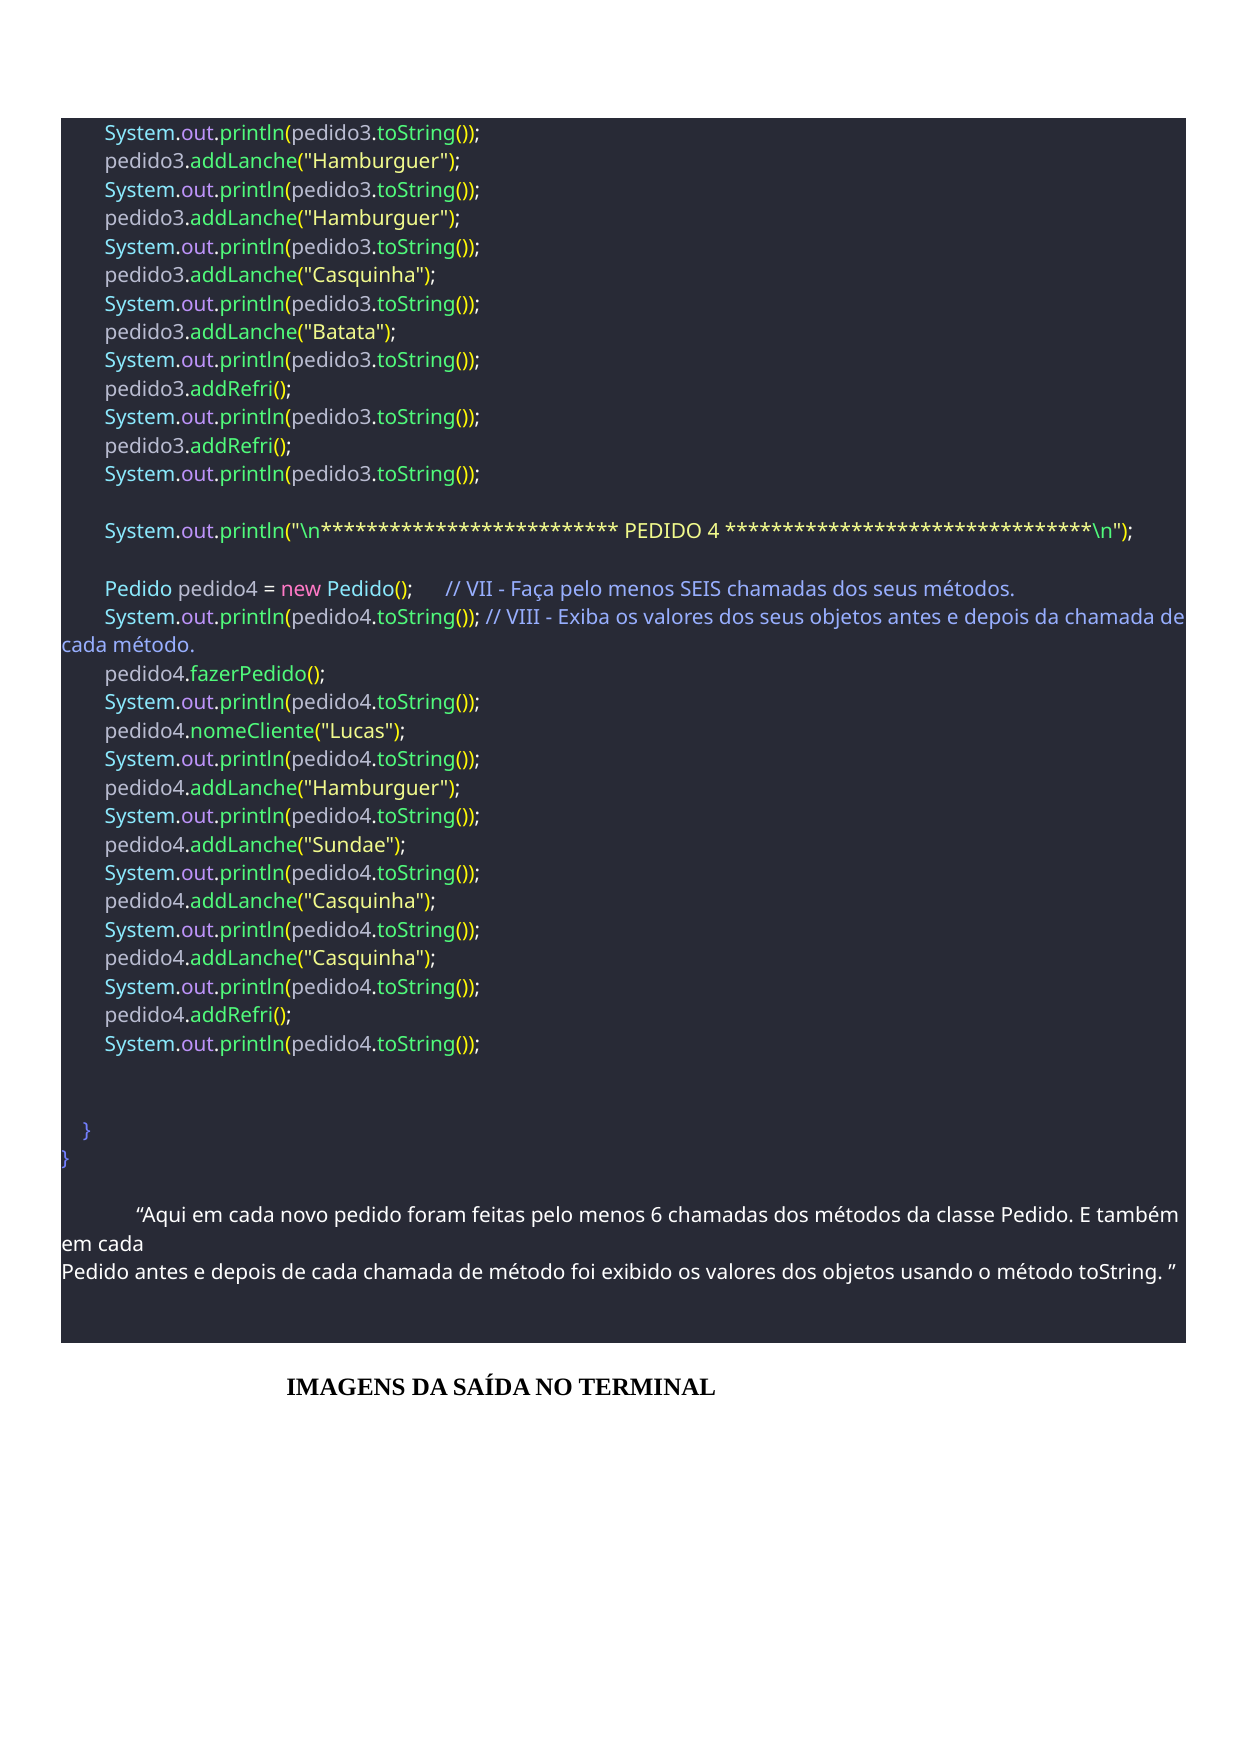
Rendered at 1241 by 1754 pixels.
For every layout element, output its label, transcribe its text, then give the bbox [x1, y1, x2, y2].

text Pedido antes e depois de cada chamada de método foi exibido os valores dos objetos usando o método toString. ” [61, 1257, 1186, 1343]
text “Aqui em cada novo pedido foram feitas pelo menos 6 chamadas dos métodos da classe Pedido. E também em cada [61, 1200, 1186, 1257]
text System.out.println(pedido3.toString()); pedido3.addLanche("Hamburguer"); System.out.println(pedido3.toString()); pedido3.addLanche("Hamburguer"); System.out.println(pedido3.toString()); pedido3.addLanche("Casquinha"); System.out.println(pedido3.toString()); pedido3.addLanche("Batata"); System.out.println(pedido3.toString()); pedido3.addRefri(); System.out.println(pedido3.toString()); pedido3.addRefri(); System.out.println(pedido3.toString()); System.out.println("\n************************** PEDIDO 4 ********************************\n"); Pedido pedido4 = new Pedido(); // VII - Faça pelo menos SEIS chamadas dos seus métodos. System.out.println(pedido4.toString()); // VIII - Exiba os valores dos seus objetos antes e depois da chamada de cada método. pedido4.fazerPedido(); System.out.println(pedido4.toString()); pedido4.nomeCliente("Lucas"); System.out.println(pedido4.toString()); pedido4.addLanche("Hamburguer"); System.out.println(pedido4.toString()); pedido4.addLanche("Sundae"); System.out.println(pedido4.toString()); pedido4.addLanche("Casquinha"); System.out.println(pedido4.toString()); pedido4.addLanche("Casquinha"); System.out.println(pedido4.toString()); pedido4.addRefri(); System.out.println(pedido4.toString()); } } [61, 118, 1186, 1172]
text IMAGENS DA SAÍDA NO TERMINAL [61, 1372, 1186, 1401]
